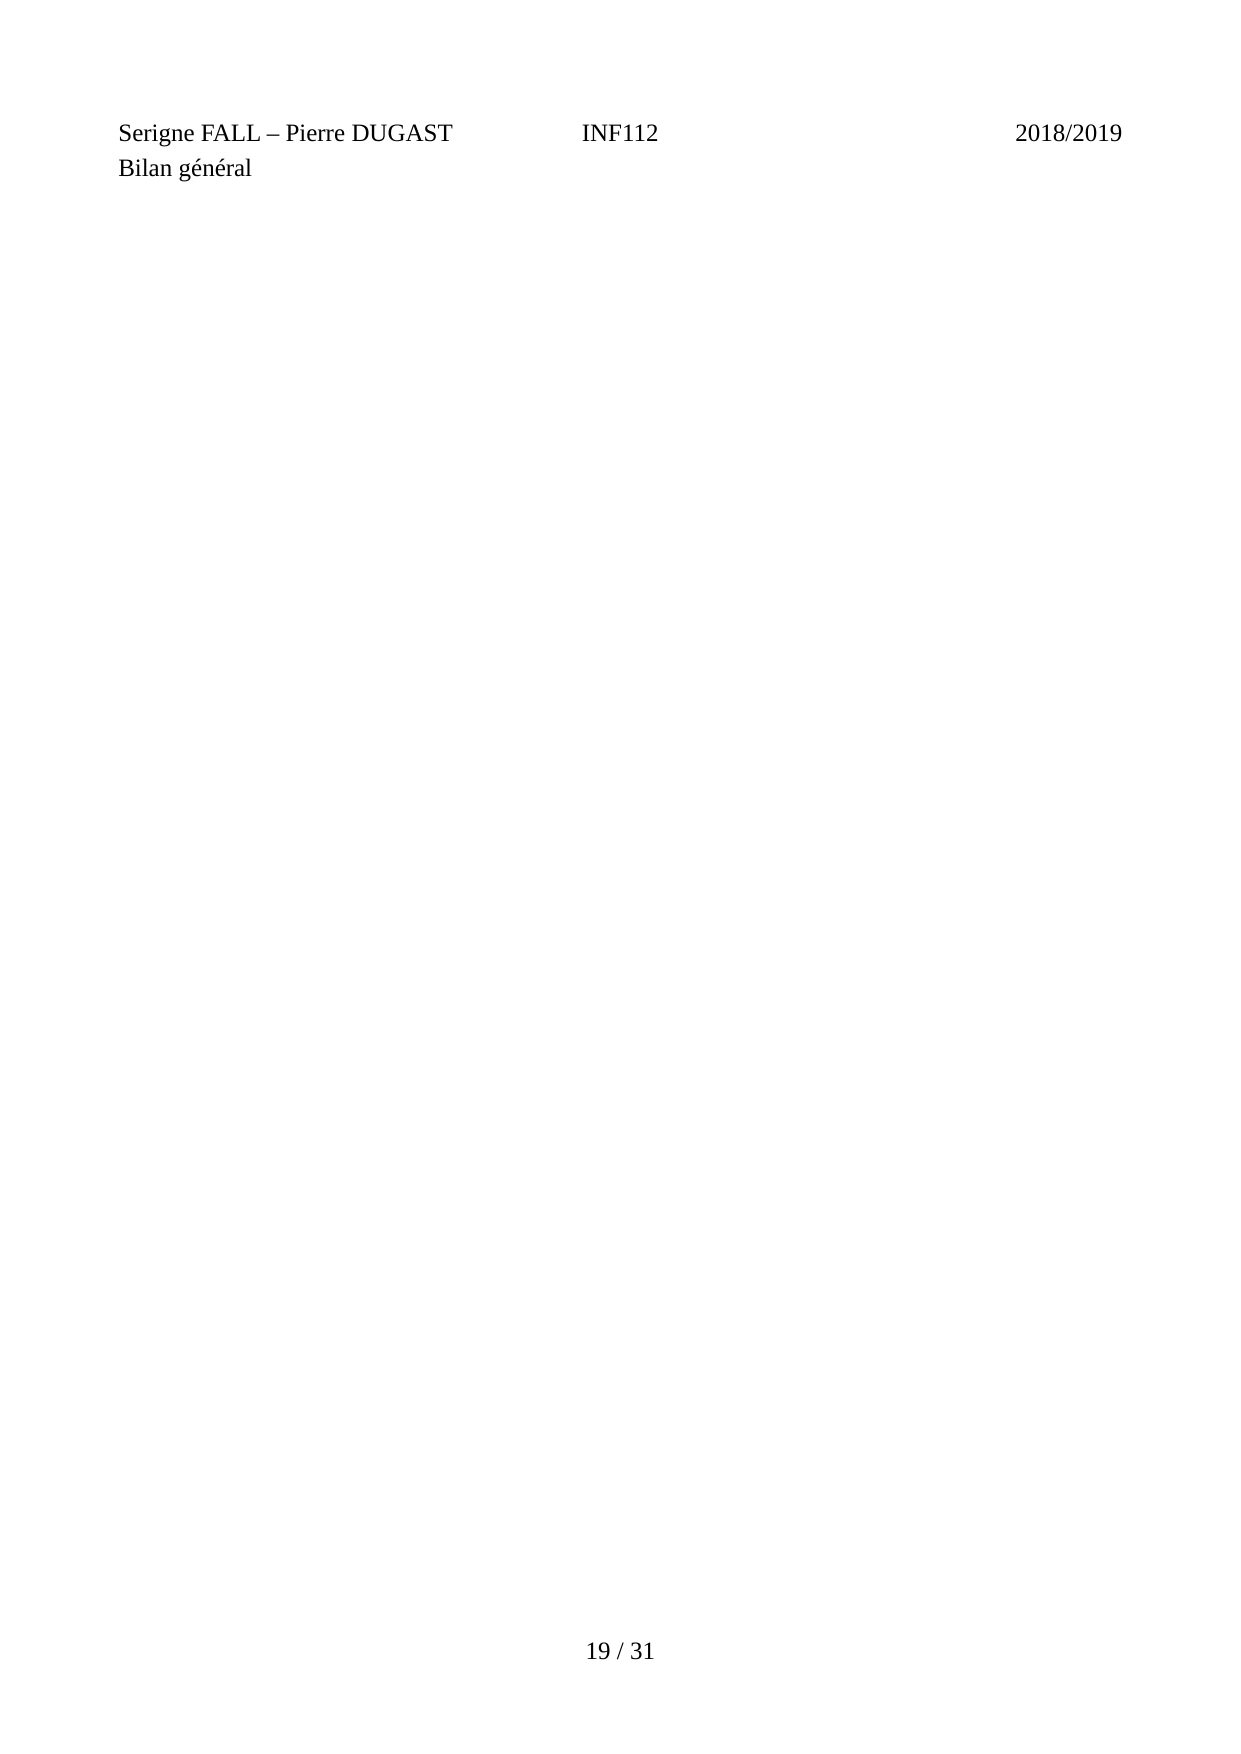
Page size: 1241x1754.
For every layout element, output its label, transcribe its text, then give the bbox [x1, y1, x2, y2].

subtitle Bilan général [118, 153, 1122, 182]
